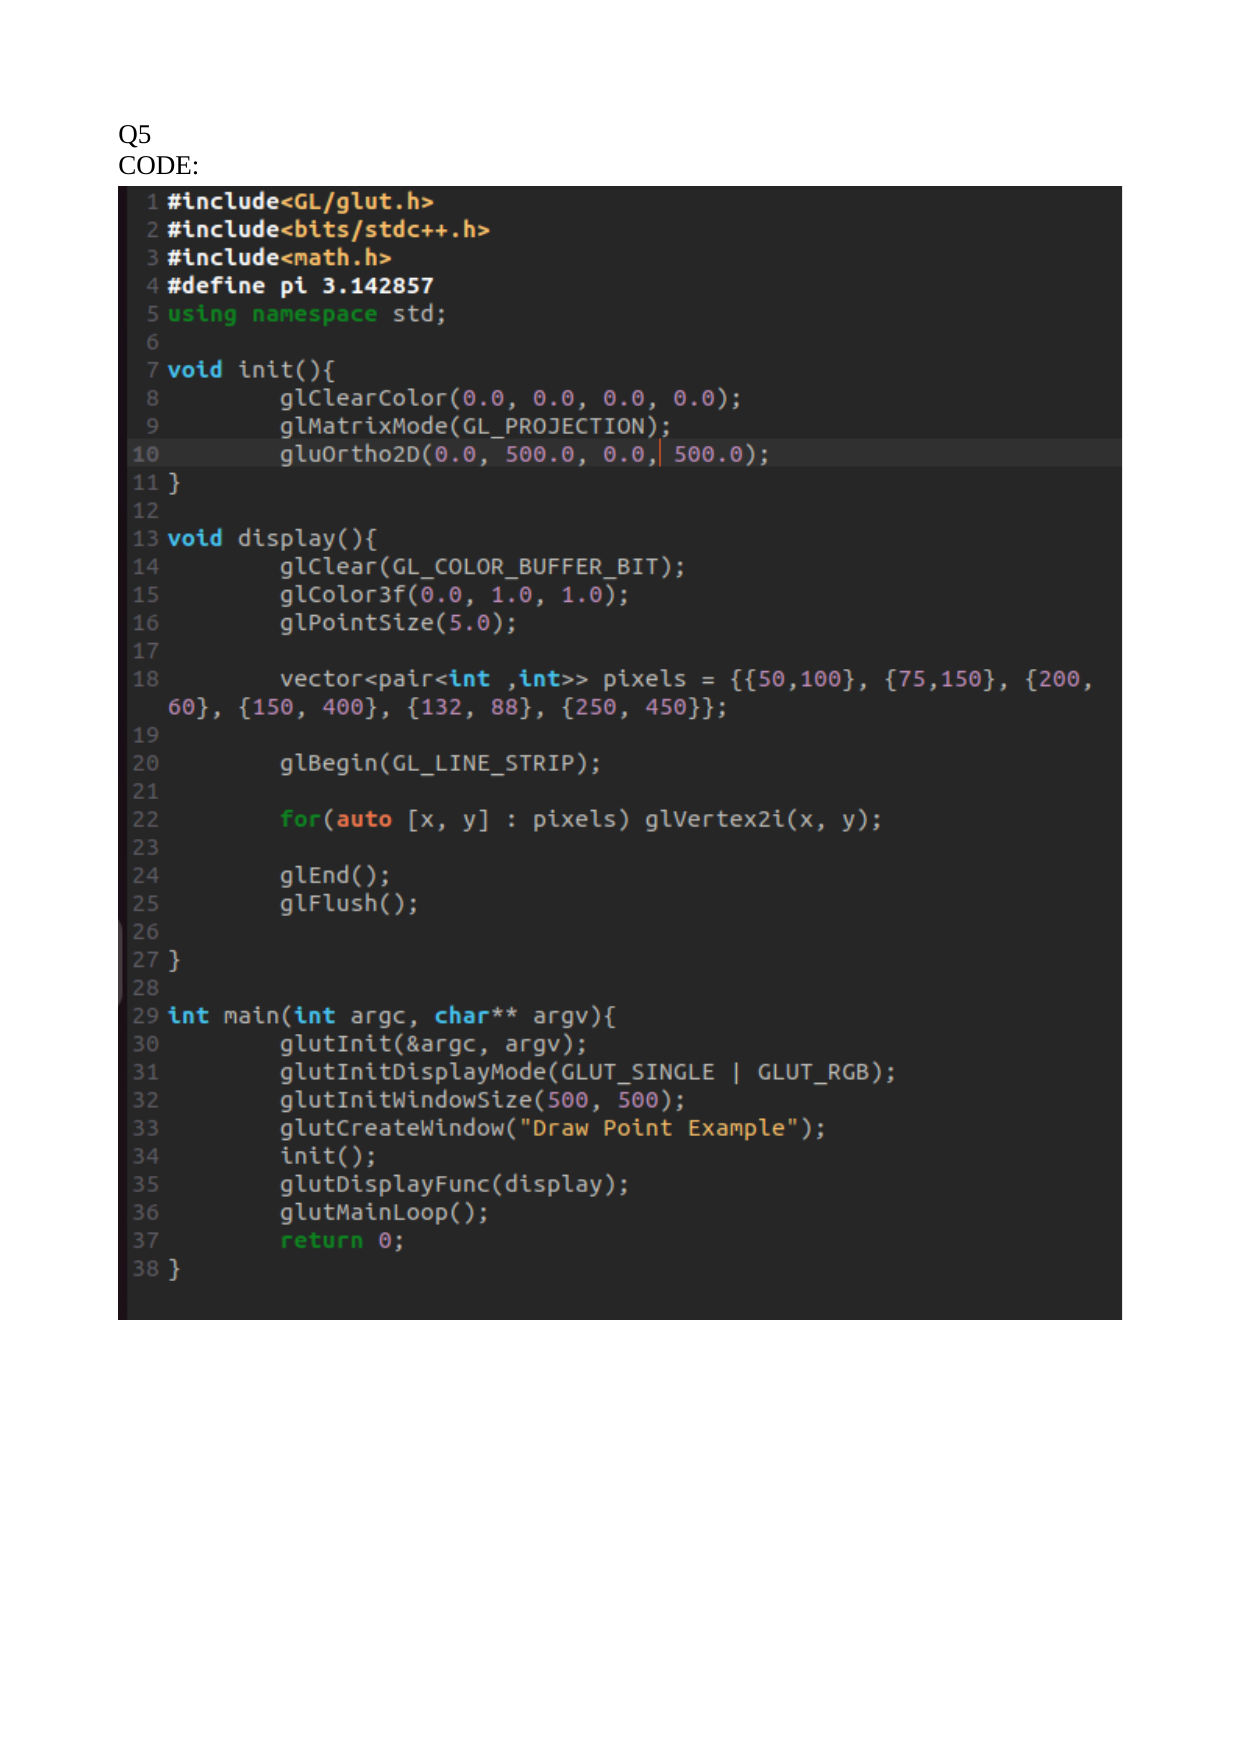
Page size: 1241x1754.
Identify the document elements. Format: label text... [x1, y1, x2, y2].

text Q5 [118, 118, 1122, 149]
text CODE: [118, 149, 1122, 180]
picture [118, 186, 1123, 1320]
